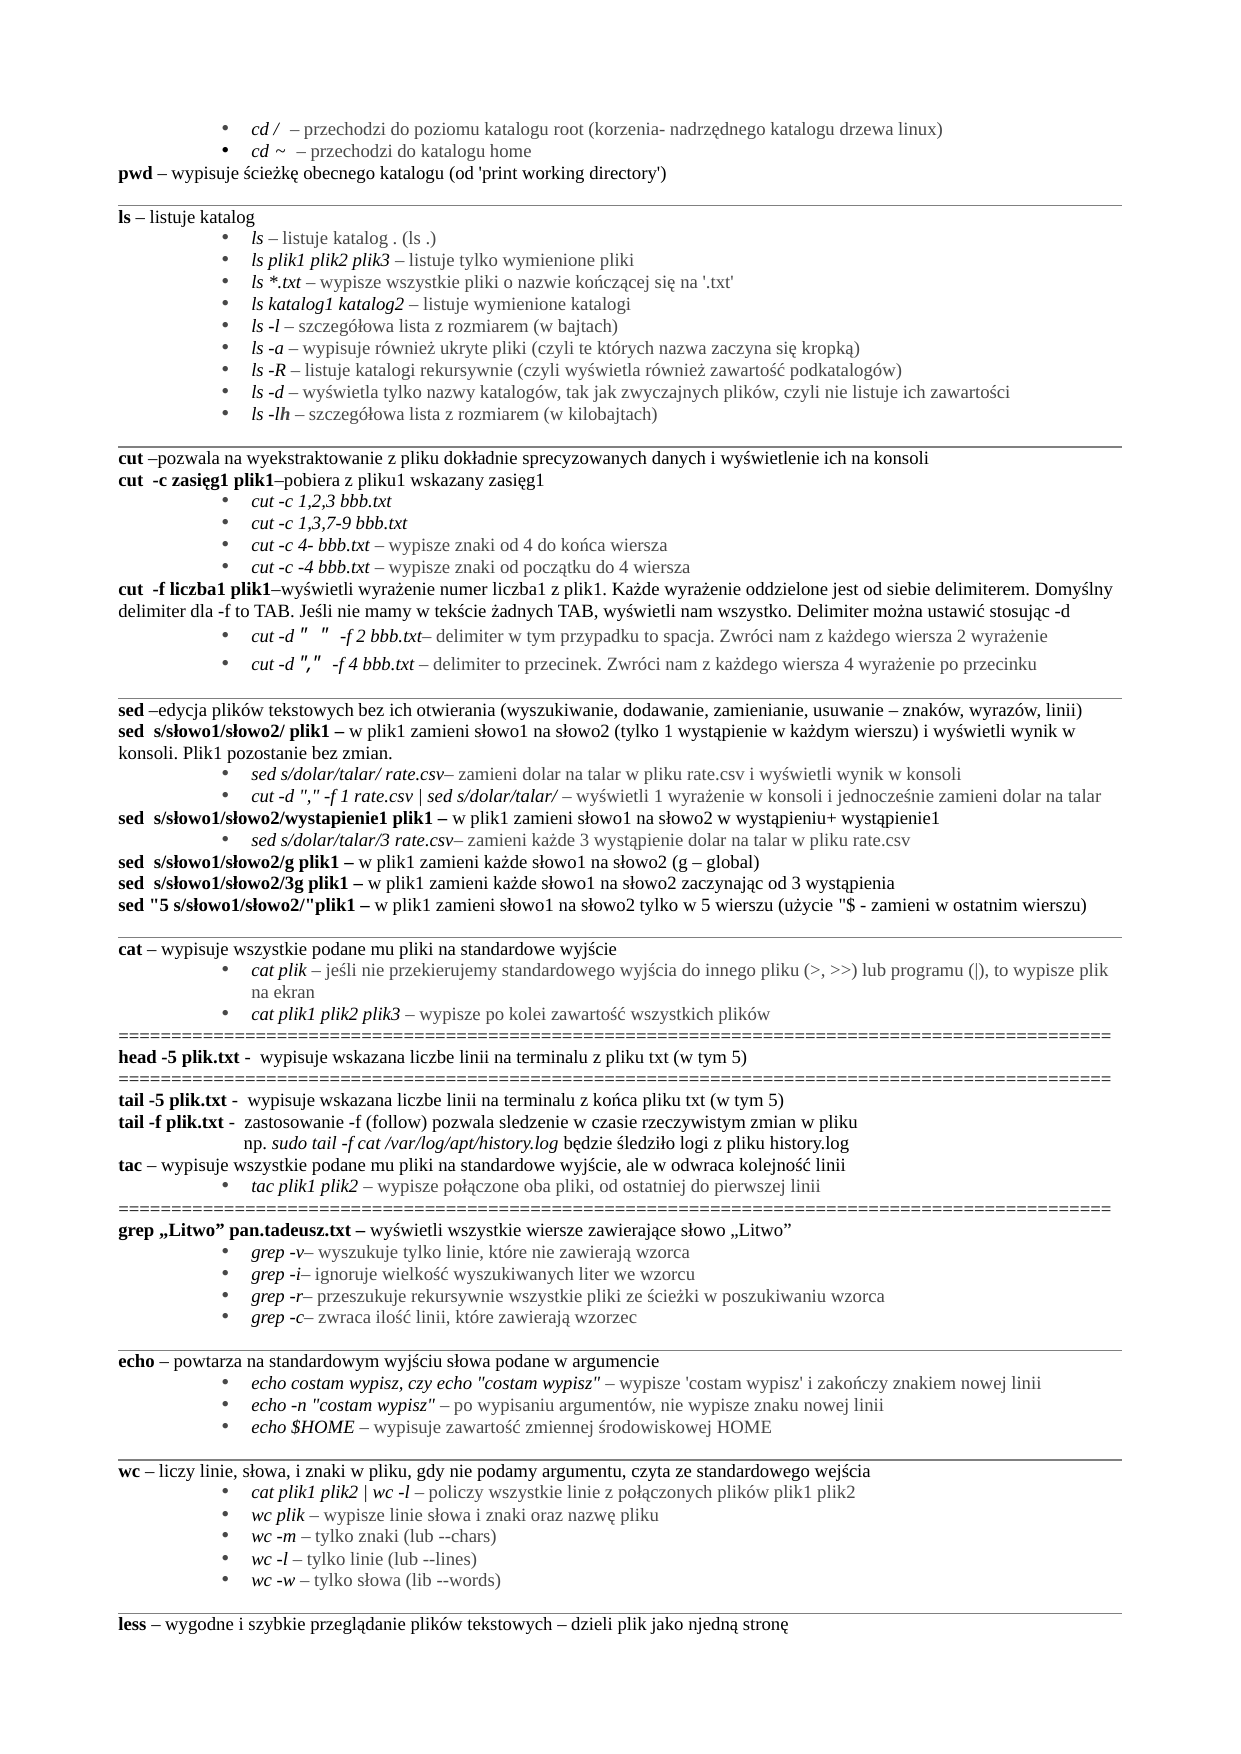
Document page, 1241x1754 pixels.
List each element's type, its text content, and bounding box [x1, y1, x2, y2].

list tac plik1 plik2 – wypisze połączone oba pliki, od ostatniej do pierwszej linii [222, 1175, 1122, 1197]
subtitle cut –pozwala na wyekstraktowanie z pliku dokładnie sprecyzowanych danych i wyświetlenie ich na konsoli [118, 448, 1122, 468]
list ls -l – szczegółowa lista z rozmiarem (w bajtach) [222, 315, 1122, 337]
subtitle sed "5 s/słowo1/słowo2/"plik1 – w plik1 zamieni słowo1 na słowo2 tylko w 5 wierszu (użycie "$ - zamieni w ostatnim wierszu) [118, 894, 1122, 915]
list cut -c -4 bbb.txt – wypisze znaki od początku do 4 wiersza [222, 556, 1122, 578]
list wc plik – wypisze linie słowa i znaki oraz nazwę pliku [222, 1503, 1122, 1525]
list ls plik1 plik2 plik3 – listuje tylko wymienione pliki [222, 249, 1122, 271]
list cat plik1 plik2 plik3 – wypisze po kolei zawartość wszystkich plików [222, 1002, 1122, 1024]
subtitle echo – powtarza na standardowym wyjściu słowa podane w argumencie [118, 1351, 1122, 1372]
subtitle wc – liczy linie, słowa, i znaki w pliku, gdy nie podamy argumentu, czyta ze standardowego wejścia [118, 1461, 1122, 1481]
list sed s/dolar/talar/ rate.csv– zamieni dolar na talar w pliku rate.csv i wyświetli wynik w konsoli [222, 763, 1122, 785]
list grep -v– wyszukuje tylko linie, które nie zawierają wzorca [222, 1241, 1122, 1262]
list cut -c 1,2,3 bbb.txt [222, 490, 1122, 512]
list cat plik1 plik2 | wc -l – policzy wszystkie linie z połączonych plików plik1 plik2 [222, 1481, 1122, 1503]
list wc -w – tylko słowa (lib --words) [222, 1569, 1122, 1591]
list cd / – przechodzi do poziomu katalogu root (korzenia- nadrzędnego katalogu drzewa linux) [222, 118, 1122, 140]
list grep -i– ignoruje wielkość wyszukiwanych liter we wzorcu [222, 1262, 1122, 1284]
list echo $HOME – wypisuje zawartość zmiennej środowiskowej HOME [222, 1416, 1122, 1438]
list sed s/dolar/talar/3 rate.csv– zamieni każde 3 wystąpienie dolar na talar w pliku rate.csv [222, 829, 1122, 851]
list cd ~ – przechodzi do katalogu home [222, 140, 1122, 162]
list cat plik – jeśli nie przekierujemy standardowego wyjścia do innego pliku (>, >>) lub programu (|), to wypisze plik na ekran [222, 959, 1122, 1002]
list ============================================================================================== [118, 1197, 1122, 1219]
subtitle sed s/słowo1/słowo2/g plik1 – w plik1 zamieni każde słowo1 na słowo2 (g – global) [118, 851, 1122, 872]
subtitle less – wygodne i szybkie przeglądanie plików tekstowych – dzieli plik jako njedną stronę [118, 1614, 1122, 1635]
list ls -lh – szczegółowa lista z rozmiarem (w kilobajtach) [222, 403, 1122, 425]
list ls -d – wyświetla tylko nazwy katalogów, tak jak zwyczajnych plików, czyli nie listuje ich zawartości [222, 381, 1122, 403]
subtitle cut -f liczba1 plik1–wyświetli wyrażenie numer liczba1 z plik1. Każde wyrażenie oddzielone jest od siebie delimiterem. Domyślny delimiter dla -f to TAB. Jeśli nie mamy w tekście żadnych TAB, wyświetli nam wszystko. Delimiter można ustawić stosując -d [118, 578, 1122, 621]
list ls *.txt – wypisze wszystkie pliki o nazwie kończącej się na '.txt' [222, 271, 1122, 293]
subtitle ls – listuje katalog [118, 206, 1122, 227]
subtitle head -5 plik.txt - wypisuje wskazana liczbe linii na terminalu z pliku txt (w tym 5) [118, 1046, 1122, 1068]
list ============================================================================================== [118, 1068, 1122, 1089]
list grep -c– zwraca ilość linii, które zawierają wzorzec [222, 1306, 1122, 1328]
subtitle cat – wypisuje wszystkie podane mu pliki na standardowe wyjście [118, 938, 1122, 959]
list cut -c 4- bbb.txt – wypisze znaki od 4 do końca wiersza [222, 534, 1122, 556]
subtitle tail -5 plik.txt - wypisuje wskazana liczbe linii na terminalu z końca pliku txt (w tym 5) [118, 1089, 1122, 1111]
subtitle sed s/słowo1/słowo2/ plik1 – w plik1 zamieni słowo1 na słowo2 (tylko 1 wystąpienie w każdym wierszu) i wyświetli wynik w konsoli. Plik1 pozostanie bez zmian. [118, 720, 1122, 763]
subtitle cut -c zasięg1 plik1–pobiera z pliku1 wskazany zasięg1 [118, 468, 1122, 490]
list cut -d "," -f 4 bbb.txt – delimiter to przecinek. Zwróci nam z każdego wiersza 4 wyrażenie po przecinku [222, 649, 1122, 677]
list ls -a – wypisuje również ukryte pliki (czyli te których nazwa zaczyna się kropką) [222, 337, 1122, 359]
list grep -r– przeszukuje rekursywnie wszystkie pliki ze ścieżki w poszukiwaniu wzorca [222, 1284, 1122, 1306]
subtitle tail -f plik.txt - zastosowanie -f (follow) pozwala sledzenie w czasie rzeczywistym zmian w pliku [118, 1111, 1122, 1132]
list cut -d "," -f 1 rate.csv | sed s/dolar/talar/ – wyświetli 1 wyrażenie w konsoli i jednocześnie zamieni dolar na talar [222, 785, 1122, 807]
list echo costam wypisz, czy echo "costam wypisz" – wypisze 'costam wypisz' i zakończy znakiem nowej linii [222, 1372, 1122, 1394]
subtitle tac – wypisuje wszystkie podane mu pliki na standardowe wyjście, ale w odwraca kolejność linii [118, 1154, 1122, 1175]
list ls – listuje katalog . (ls .) [222, 227, 1122, 249]
list wc -l – tylko linie (lub --lines) [222, 1547, 1122, 1569]
list grep „Litwo” pan.tadeusz.txt – wyświetli wszystkie wiersze zawierające słowo „Litwo” [118, 1219, 1122, 1241]
list cut -d " " -f 2 bbb.txt– delimiter w tym przypadku to spacja. Zwróci nam z każdego wiersza 2 wyrażenie [222, 621, 1122, 649]
subtitle sed s/słowo1/słowo2/wystapienie1 plik1 – w plik1 zamieni słowo1 na słowo2 w wystąpieniu+ wystąpienie1 [118, 807, 1122, 829]
subtitle sed –edycja plików tekstowych bez ich otwierania (wyszukiwanie, dodawanie, zamienianie, usuwanie – znaków, wyrazów, linii) [118, 699, 1122, 720]
list echo -n "costam wypisz" – po wypisaniu argumentów, nie wypisze znaku nowej linii [222, 1394, 1122, 1416]
subtitle np. sudo tail -f cat /var/log/apt/history.log będzie śledziło logi z pliku history.log [118, 1132, 1122, 1154]
subtitle pwd – wypisuje ścieżkę obecnego katalogu (od 'print working directory') [118, 162, 1122, 184]
list wc -m – tylko znaki (lub --chars) [222, 1525, 1122, 1547]
list cut -c 1,3,7-9 bbb.txt [222, 512, 1122, 534]
subtitle sed s/słowo1/słowo2/3g plik1 – w plik1 zamieni każde słowo1 na słowo2 zaczynając od 3 wystąpienia [118, 872, 1122, 894]
list ls -R – listuje katalogi rekursywnie (czyli wyświetla również zawartość podkatalogów) [222, 359, 1122, 381]
list ls katalog1 katalog2 – listuje wymienione katalogi [222, 293, 1122, 315]
subtitle ============================================================================================== [118, 1024, 1122, 1046]
